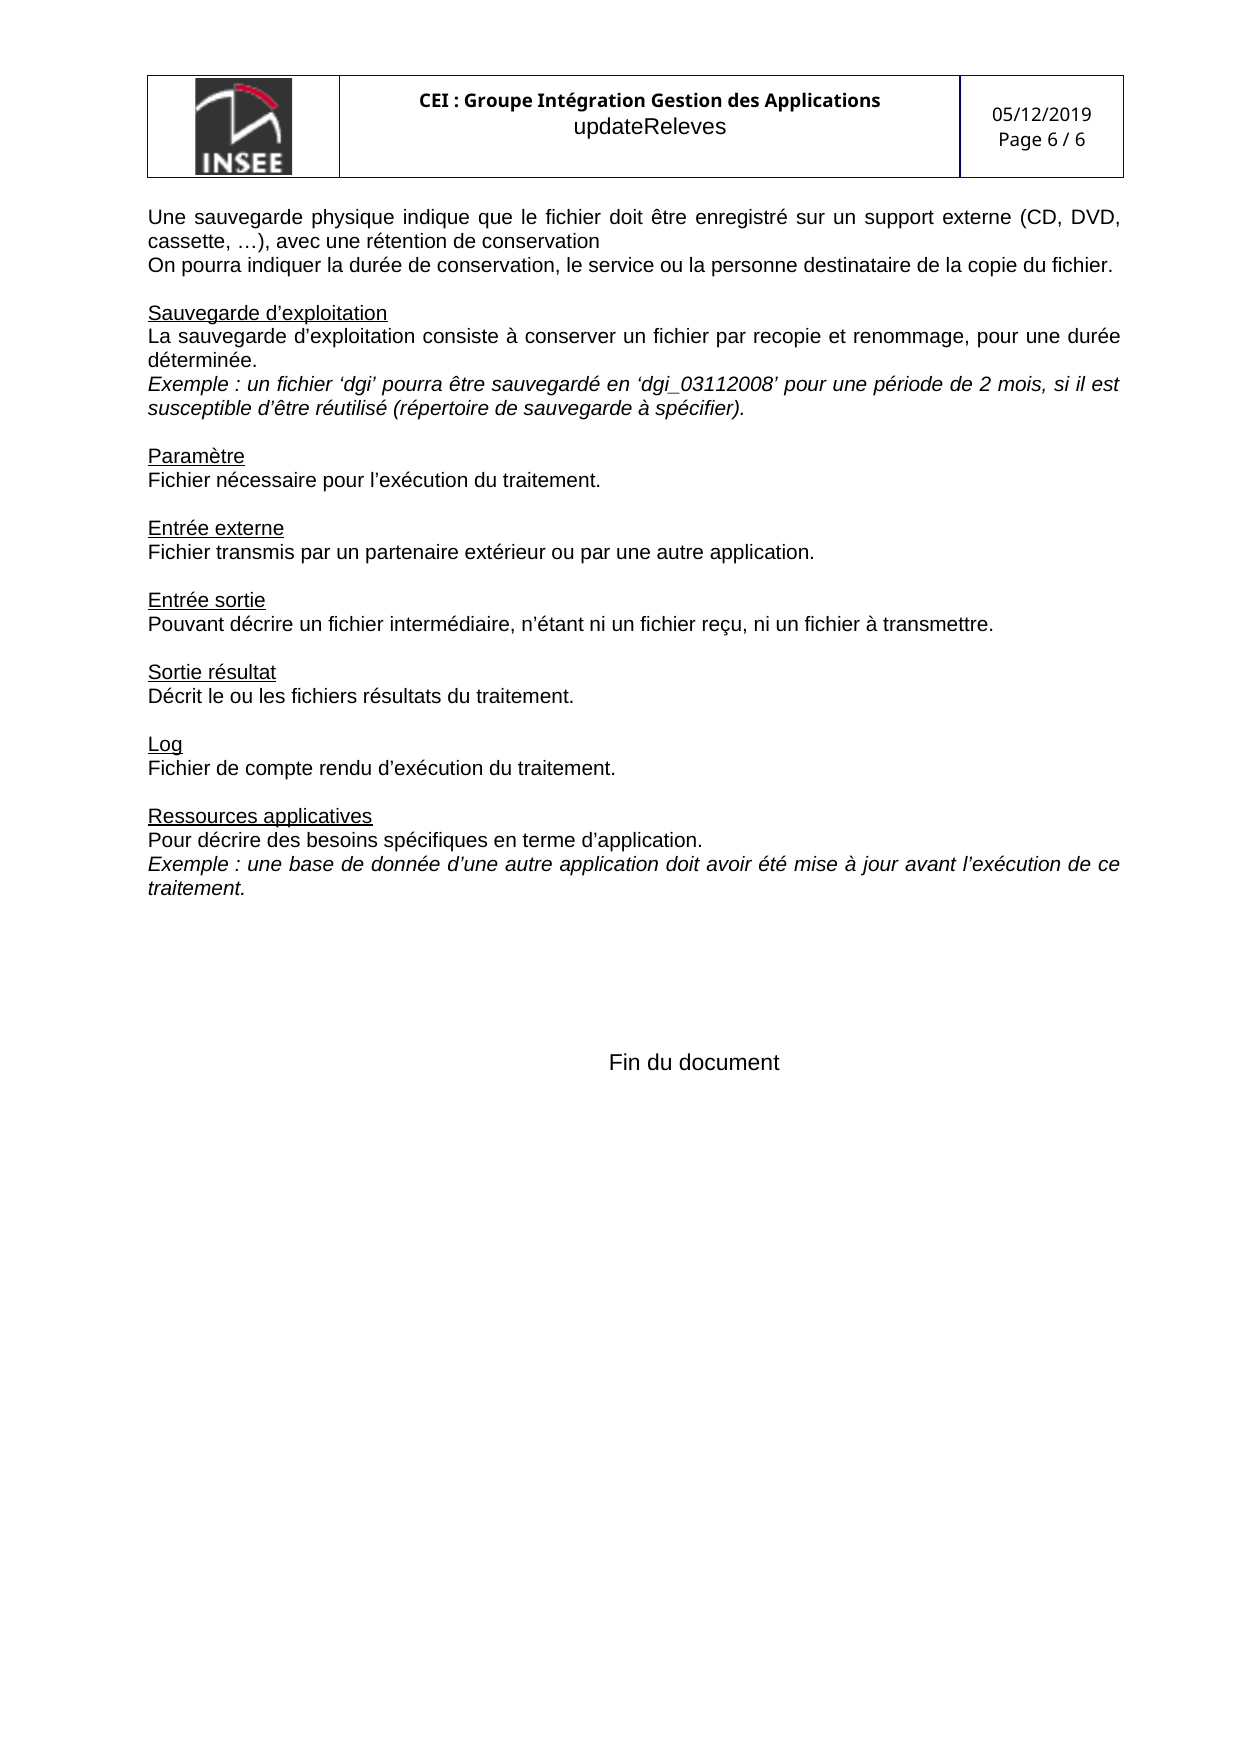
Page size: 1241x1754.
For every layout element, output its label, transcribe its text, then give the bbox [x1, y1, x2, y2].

text Fichier de compte rendu d’exécution du traitement. [148, 756, 1122, 779]
text Sortie résultat [148, 660, 1122, 684]
text Décrit le ou les fichiers résultats du traitement. [148, 684, 1122, 708]
text Fichier nécessaire pour l’exécution du traitement. [148, 468, 1122, 492]
text Entrée sortie [148, 588, 1122, 612]
text Pouvant décrire un fichier intermédiaire, n’étant ni un fichier reçu, ni un fichier à transmettre. [148, 612, 1122, 636]
text Exemple : un fichier ‘dgi’ pourra être sauvegardé en ‘dgi_03112008’ pour une période de 2 mois, si il est susceptible d’être réutilisé (répertoire de sauvegarde à spécifier). [148, 372, 1122, 420]
text Une sauvegarde physique indique que le fichier doit être enregistré sur un support externe (CD, DVD, cassette, …), avec une rétention de conservation [148, 204, 1122, 252]
text Log [148, 732, 1122, 756]
text Entrée externe [148, 516, 1122, 540]
text La sauvegarde d’exploitation consiste à conserver un fichier par recopie et renommage, pour une durée déterminée. [148, 324, 1122, 372]
text Exemple : une base de donnée d’une autre application doit avoir été mise à jour avant l’exécution de ce traitement. [148, 851, 1122, 899]
text Pour décrire des besoins spécifiques en terme d’application. [148, 827, 1122, 851]
text Paramètre [148, 444, 1122, 468]
text Fichier transmis par un partenaire extérieur ou par une autre application. [148, 540, 1122, 564]
text Sauvegarde d’exploitation [148, 300, 1122, 324]
picture [195, 78, 293, 175]
text Fin du document [266, 1049, 1122, 1075]
text On pourra indiquer la durée de conservation, le service ou la personne destinataire de la copie du fichier. [148, 252, 1122, 276]
text Ressources applicatives [148, 803, 1122, 827]
